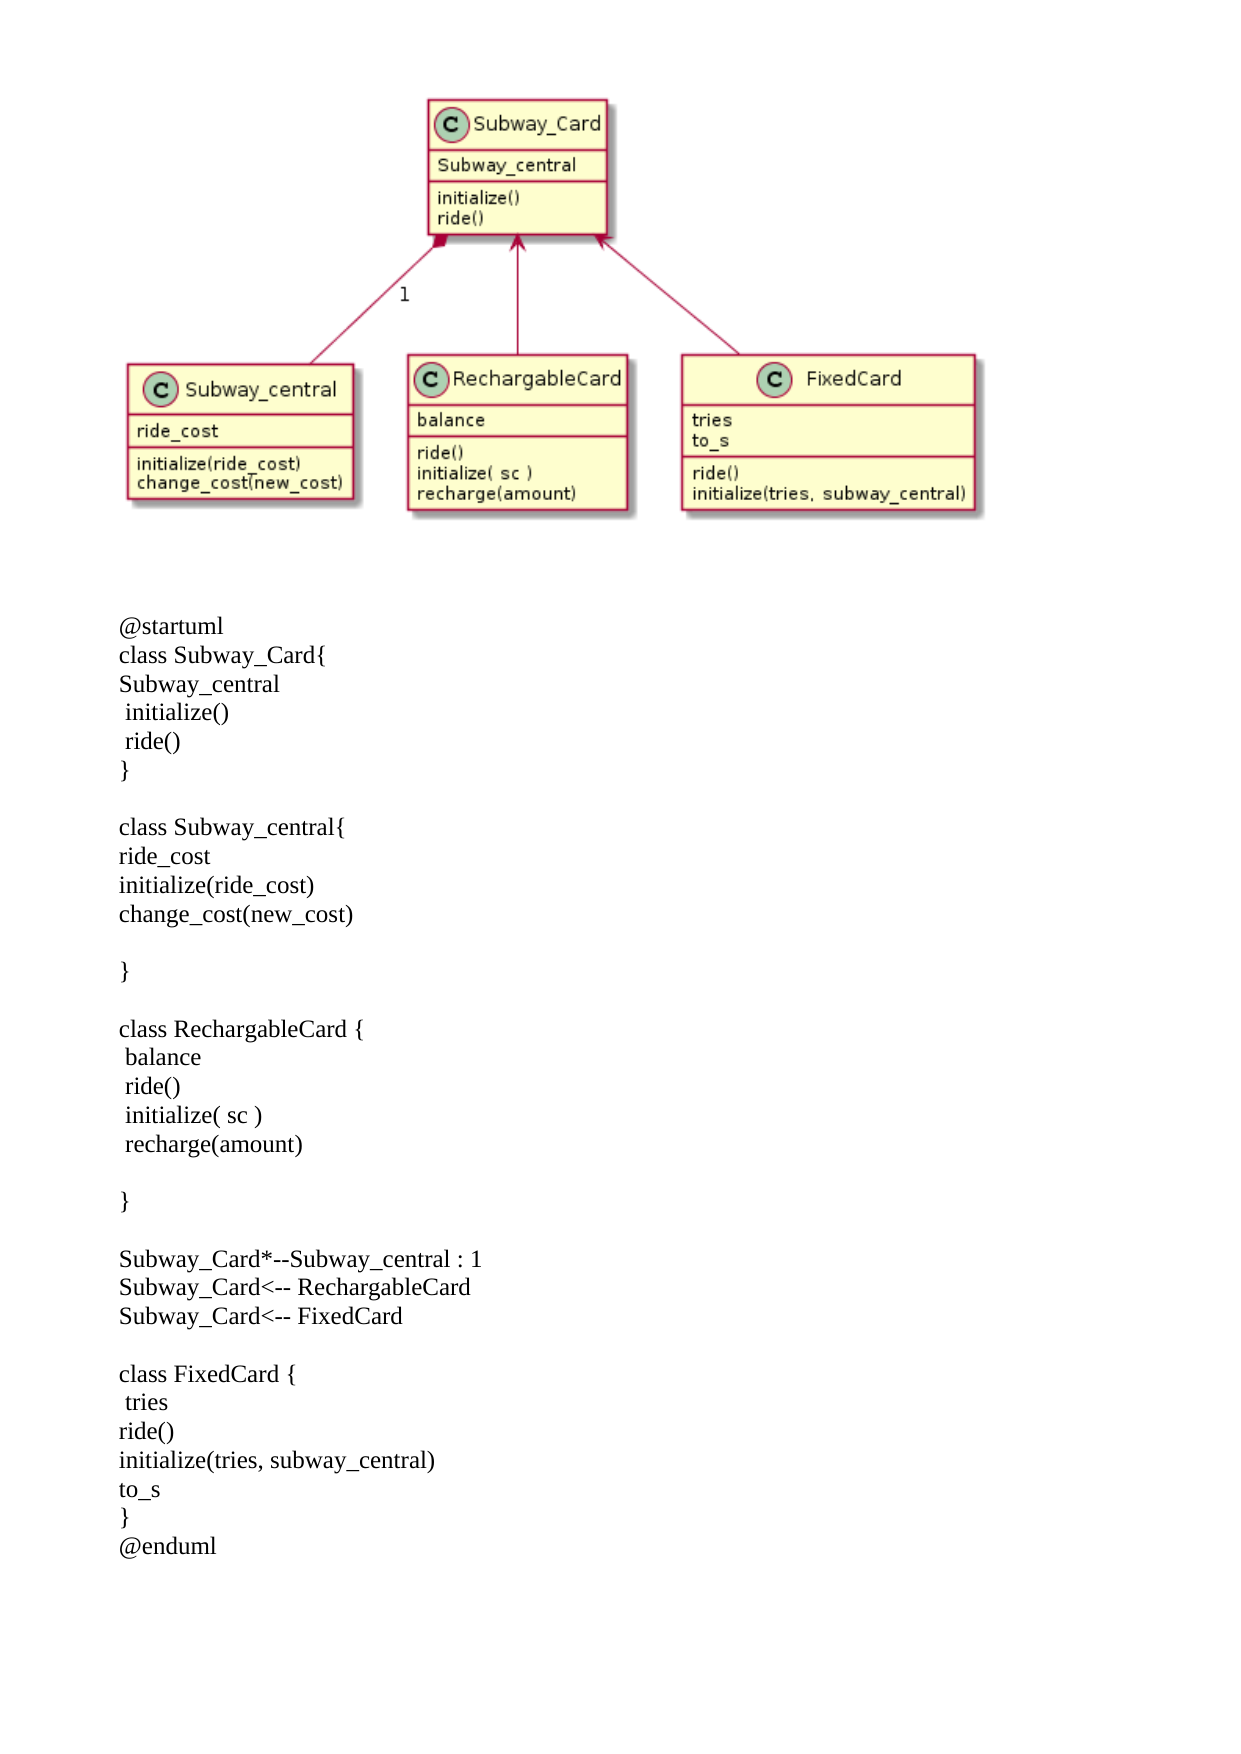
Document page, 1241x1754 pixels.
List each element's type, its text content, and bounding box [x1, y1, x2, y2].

text initialize() [119, 697, 1121, 726]
picture [118, 87, 989, 525]
text ride() [119, 1416, 1121, 1445]
text @startuml [119, 611, 1121, 640]
text initialize( sc ) [119, 1100, 1121, 1129]
text class FixedCard { [119, 1359, 1121, 1387]
text balance [119, 1042, 1121, 1071]
text ride() [119, 1071, 1121, 1100]
text ride() [119, 726, 1121, 755]
text initialize(ride_cost) [119, 870, 1121, 899]
text recharge(amount) [119, 1129, 1121, 1157]
text } [119, 755, 1121, 784]
text } [119, 956, 1121, 985]
text ride_cost [119, 841, 1121, 870]
text } [119, 1186, 1121, 1215]
text Subway_central [119, 669, 1121, 697]
text Subway_Card<-- RechargableCard [119, 1272, 1121, 1301]
text class RechargableCard { [119, 1014, 1121, 1042]
text Subway_Card*--Subway_central : 1 [119, 1244, 1121, 1272]
text @enduml [119, 1531, 1121, 1560]
text } [119, 1502, 1121, 1531]
text change_cost(new_cost) [119, 899, 1121, 927]
text Subway_Card<-- FixedCard [119, 1301, 1121, 1330]
text to_s [119, 1474, 1121, 1502]
text class Subway_central{ [119, 812, 1121, 841]
text class Subway_Card{ [119, 640, 1121, 669]
text initialize(tries, subway_central) [119, 1445, 1121, 1474]
text tries [119, 1387, 1121, 1416]
